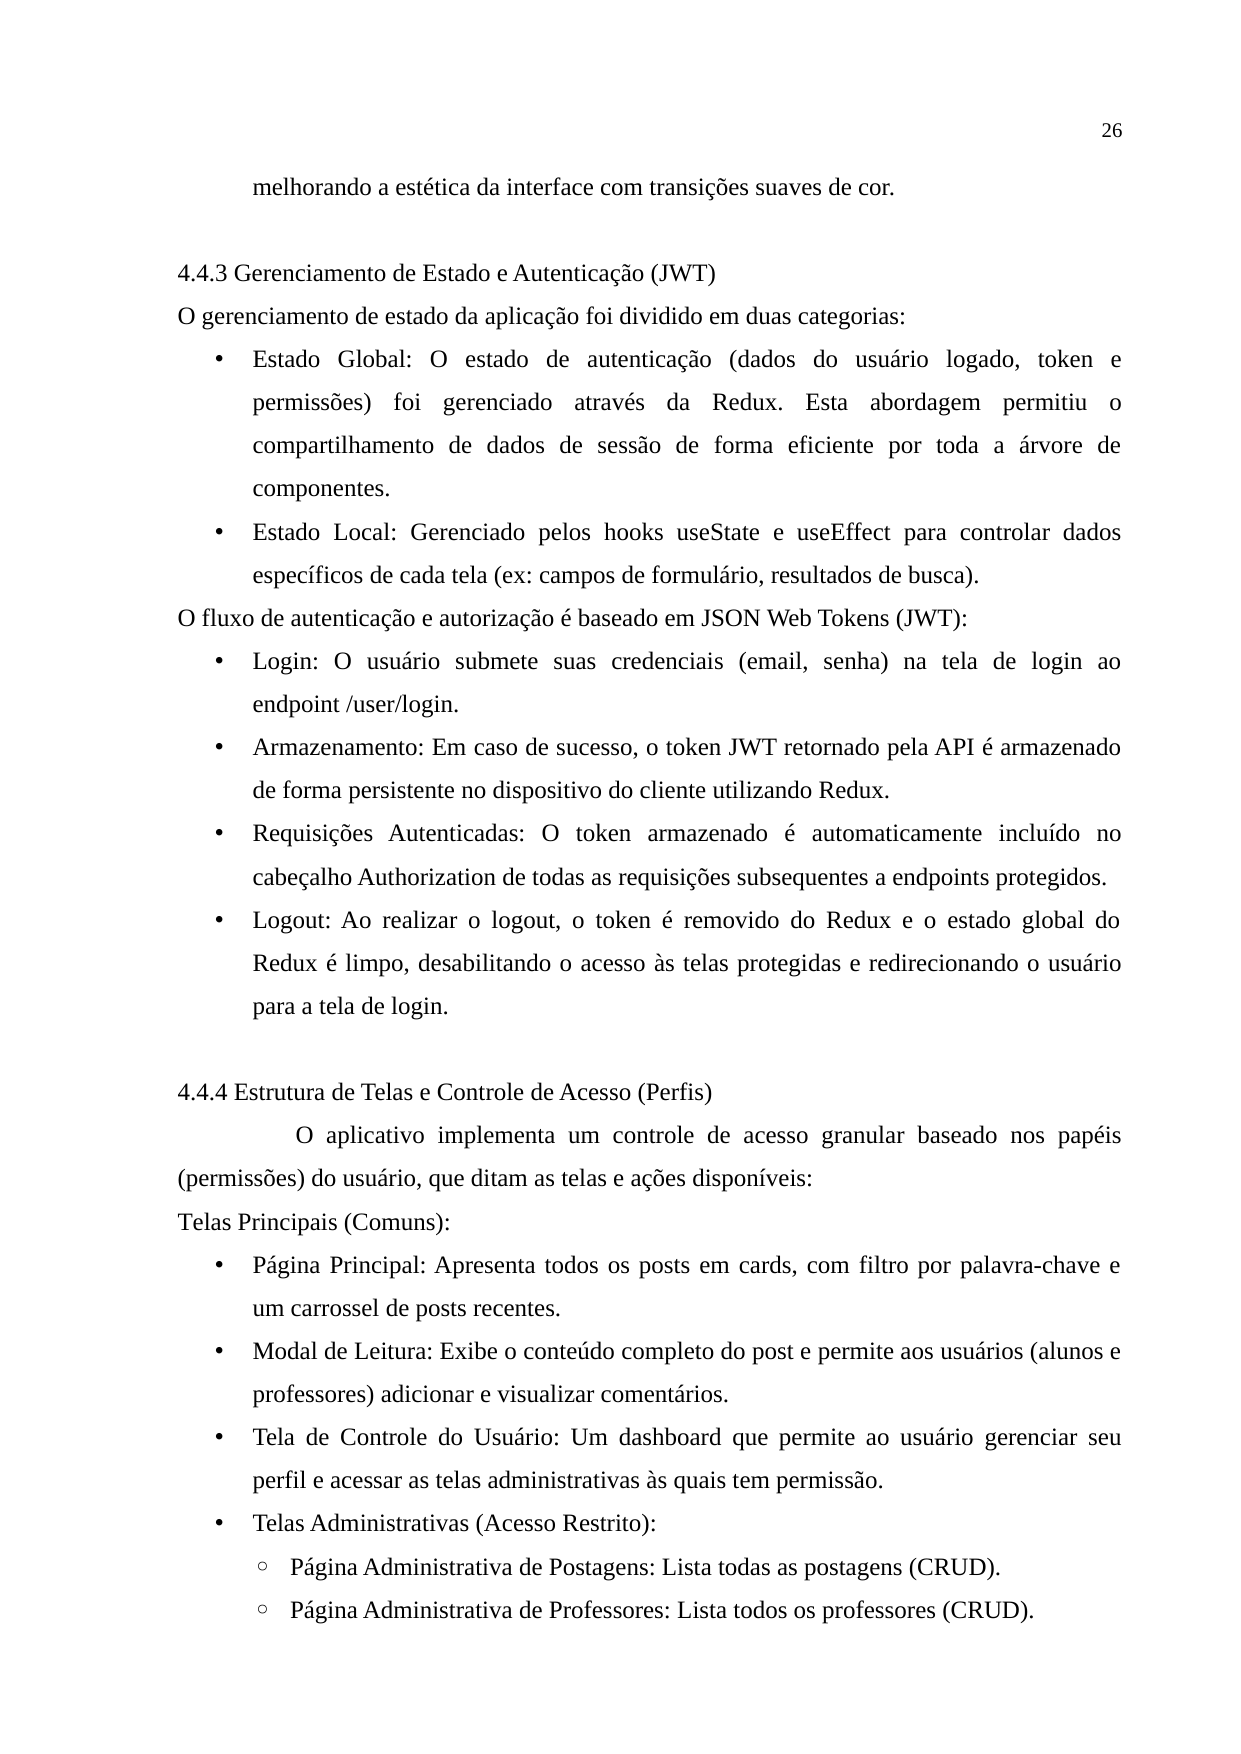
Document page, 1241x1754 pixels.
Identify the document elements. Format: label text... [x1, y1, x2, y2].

list Modal de Leitura: Exibe o conteúdo completo do post e permite aos usuários (alunos e professores) adicionar e visualizar comentários. [215, 1336, 1122, 1408]
list Tela de Controle do Usuário: Um dashboard que permite ao usuário gerenciar seu perfil e acessar as telas administrativas às quais tem permissão. [215, 1422, 1122, 1494]
list melhorando a estética da interface com transições suaves de cor. [215, 172, 1122, 200]
list Telas Administrativas (Acesso Restrito): [215, 1508, 1122, 1537]
list Requisições Autenticadas: O token armazenado é automaticamente incluído no cabeçalho Authorization de todas as requisições subsequentes a endpoints protegidos. [215, 818, 1122, 890]
list Login: O usuário submete suas credenciais (email, senha) na tela de login ao endpoint /user/login. [215, 646, 1122, 718]
list Logout: Ao realizar o logout, o token é removido do Redux e o estado global do Redux é limpo, desabilitando o acesso às telas protegidas e redirecionando o usuário para a tela de login. [215, 905, 1122, 1020]
list Página Administrativa de Professores: Lista todos os professores (CRUD). [252, 1595, 1122, 1623]
list Estado Global: O estado de autenticação (dados do usuário logado, token e permissões) foi gerenciado através da Redux. Esta abordagem permitiu o compartilhamento de dados de sessão de forma eficiente por toda a árvore de componentes. [215, 344, 1122, 502]
list Página Principal: Apresenta todos os posts em cards, com filtro por palavra-chave e um carrossel de posts recentes. [215, 1250, 1122, 1322]
text O fluxo de autenticação e autorização é baseado em JSON Web Tokens (JWT): [177, 603, 1122, 632]
text 4.4.3 Gerenciamento de Estado e Autenticação (JWT) [177, 258, 1122, 287]
list Página Administrativa de Postagens: Lista todas as postagens (CRUD). [252, 1552, 1122, 1580]
text O gerenciamento de estado da aplicação foi dividido em duas categorias: [177, 301, 1122, 330]
text 4.4.4 Estrutura de Telas e Controle de Acesso (Perfis) [177, 1077, 1122, 1106]
list Estado Local: Gerenciado pelos hooks useState e useEffect para controlar dados específicos de cada tela (ex: campos de formulário, resultados de busca). [215, 517, 1122, 588]
list Armazenamento: Em caso de sucesso, o token JWT retornado pela API é armazenado de forma persistente no dispositivo do cliente utilizando Redux. [215, 732, 1122, 804]
text Telas Principais (Comuns): [177, 1207, 1122, 1235]
text O aplicativo implementa um controle de acesso granular baseado nos papéis (permissões) do usuário, que ditam as telas e ações disponíveis: [177, 1120, 1122, 1192]
